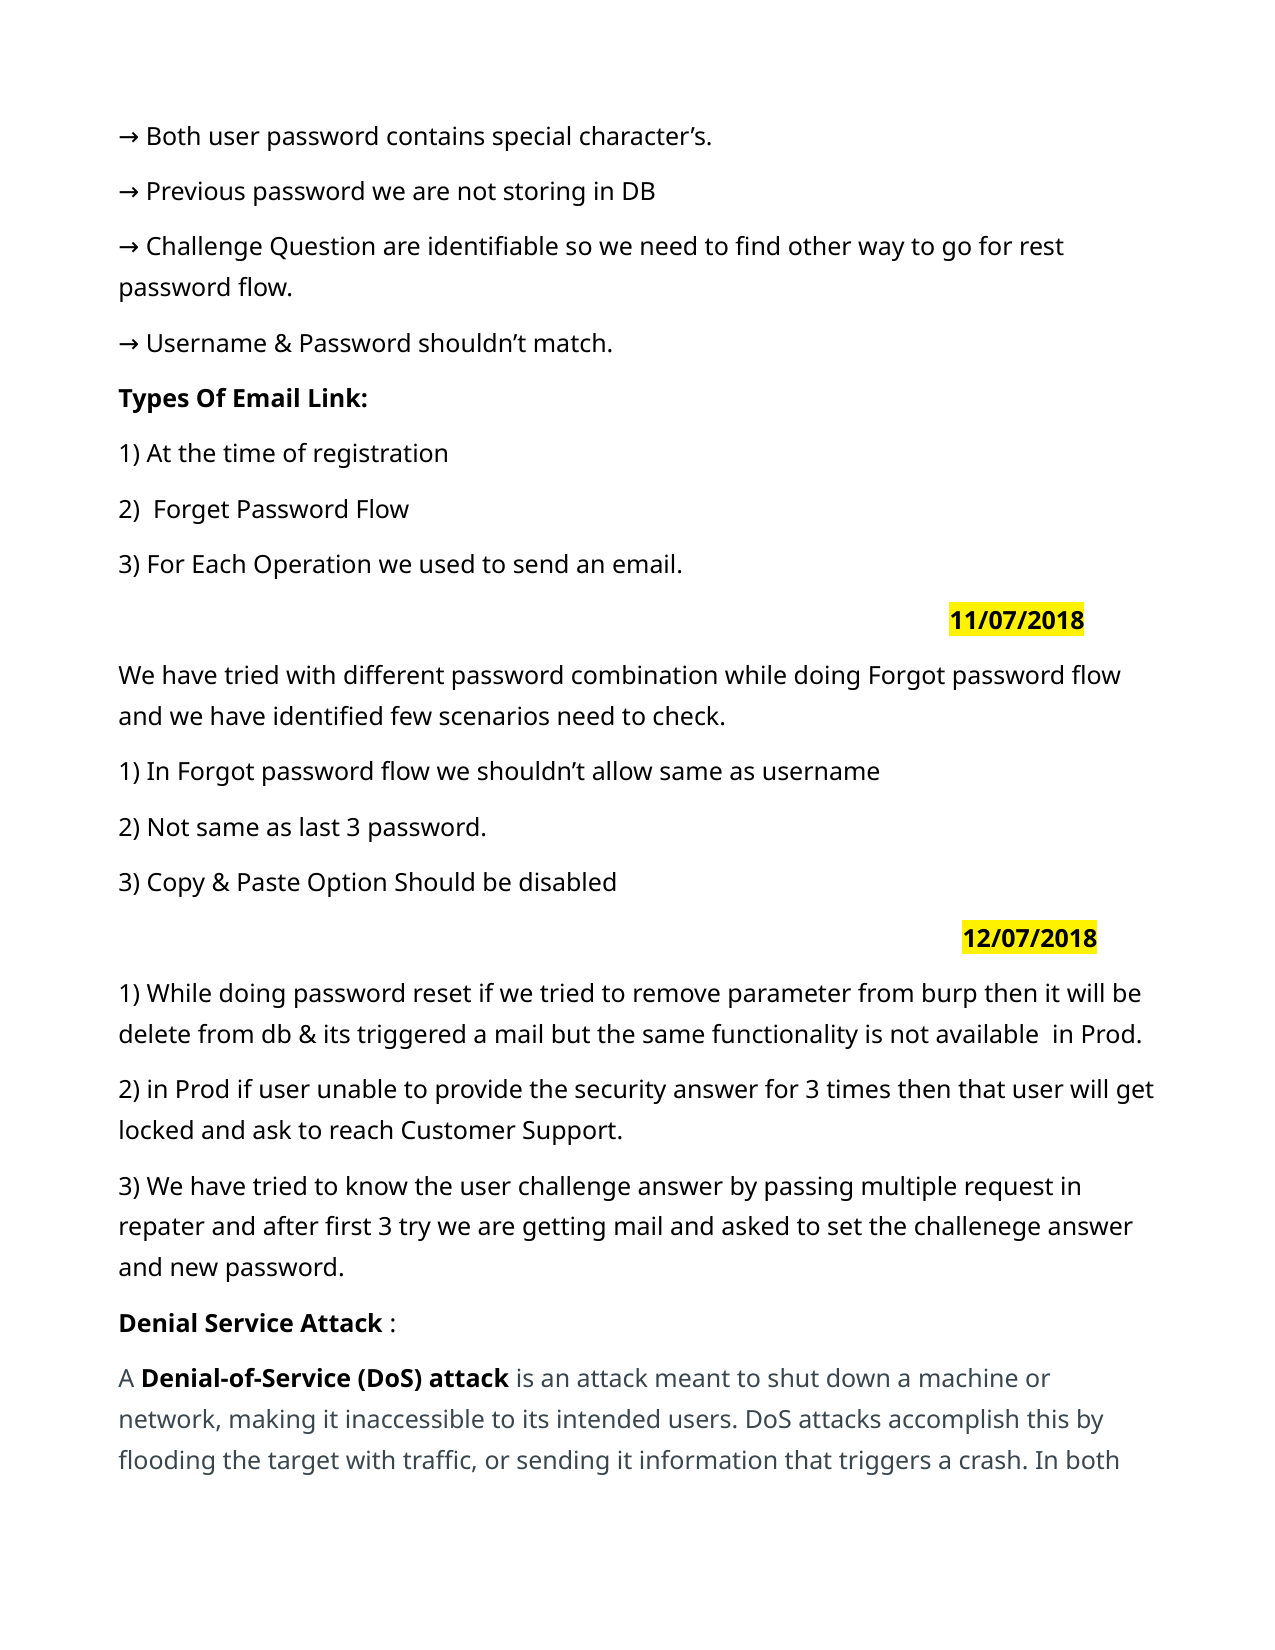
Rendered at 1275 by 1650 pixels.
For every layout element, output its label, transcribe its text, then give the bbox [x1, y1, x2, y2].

text We have tried with different password combination while doing Forgot password flow and we have identified few scenarios need to check. [118, 658, 1157, 733]
text 3) Copy & Paste Option Should be disabled [118, 865, 1157, 899]
text → Username & Password shouldn’t match. [118, 325, 1157, 359]
text Denial Service Attack : [118, 1305, 1157, 1339]
text 2) Forget Password Flow [118, 491, 1157, 526]
text 11/07/2018 [118, 602, 1157, 636]
text 1) In Forgot password flow we shouldn’t allow same as username [118, 754, 1157, 788]
text 2) Not same as last 3 password. [118, 809, 1157, 843]
text 3) For Each Operation we used to send an email. [118, 547, 1157, 581]
text → Both user password contains special character’s. [118, 118, 1157, 152]
text 2) in Prod if user unable to provide the security answer for 3 times then that user will get locked and ask to reach Customer Support. [118, 1072, 1157, 1147]
text 1) At the time of registration [118, 436, 1157, 470]
text 3) We have tried to know the user challenge answer by passing multiple request in repater and after first 3 try we are getting mail and asked to set the challenege answer and new password. [118, 1168, 1157, 1284]
text → Previous password we are not storing in DB [118, 173, 1157, 208]
text 12/07/2018 [118, 920, 1157, 954]
text → Challenge Question are identifiable so we need to find other way to go for rest password flow. [118, 229, 1157, 304]
text 1) While doing password reset if we tried to remove parameter from burp then it will be delete from db & its triggered a mail but the same functionality is not available in Prod. [118, 976, 1157, 1051]
text Types Of Email Link: [118, 381, 1157, 415]
text A Denial-of-Service (DoS) attack is an attack meant to shut down a machine or network, making it inaccessible to its intended users. DoS attacks accomplish this by flooding the target with traffic, or sending it information that triggers a crash. In both [118, 1361, 1157, 1476]
